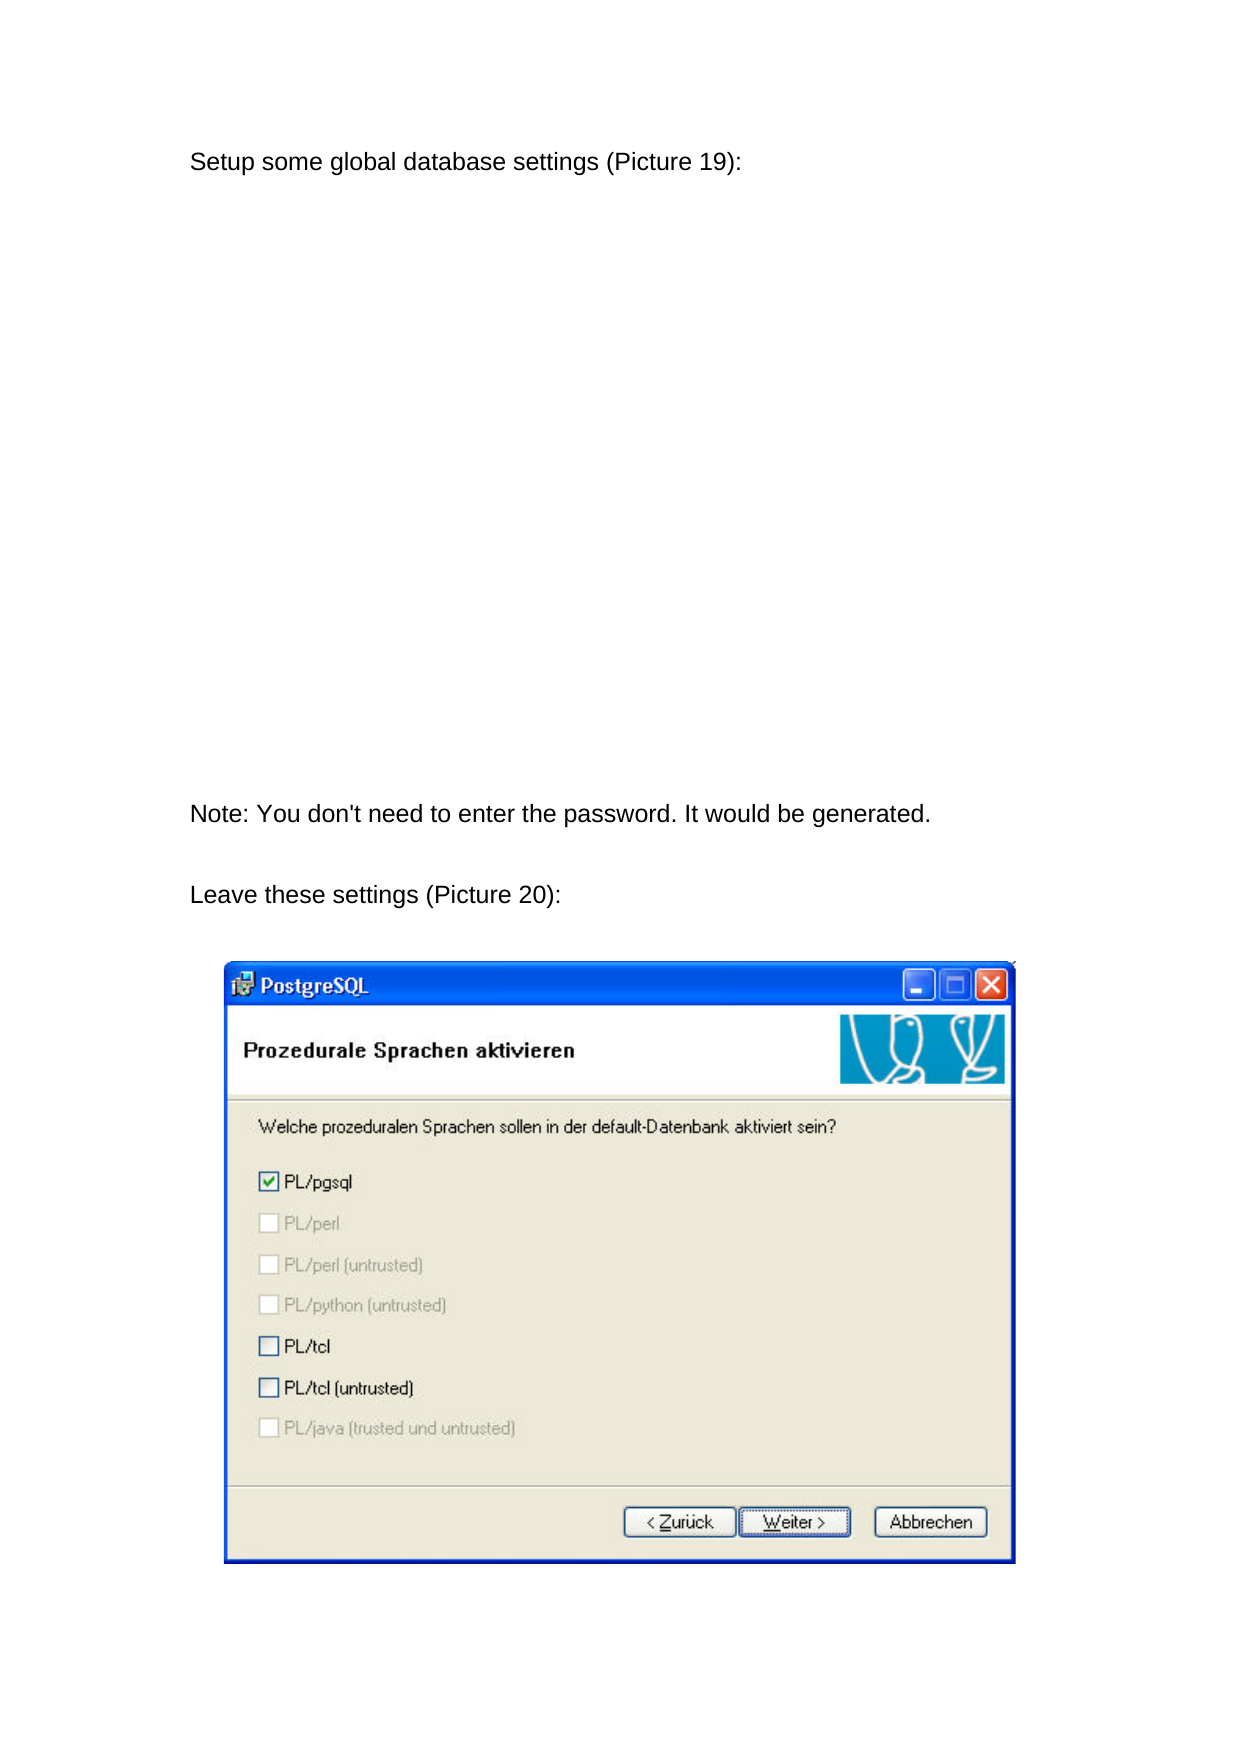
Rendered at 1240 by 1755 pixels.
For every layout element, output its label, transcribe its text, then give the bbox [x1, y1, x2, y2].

text Note: You don't need to enter the password. It would be generated. [189, 799, 1050, 827]
text Setup some global database settings (Picture 19): [189, 148, 1050, 176]
picture [223, 961, 1016, 1564]
text Leave these settings (Picture 20): [189, 880, 1050, 908]
